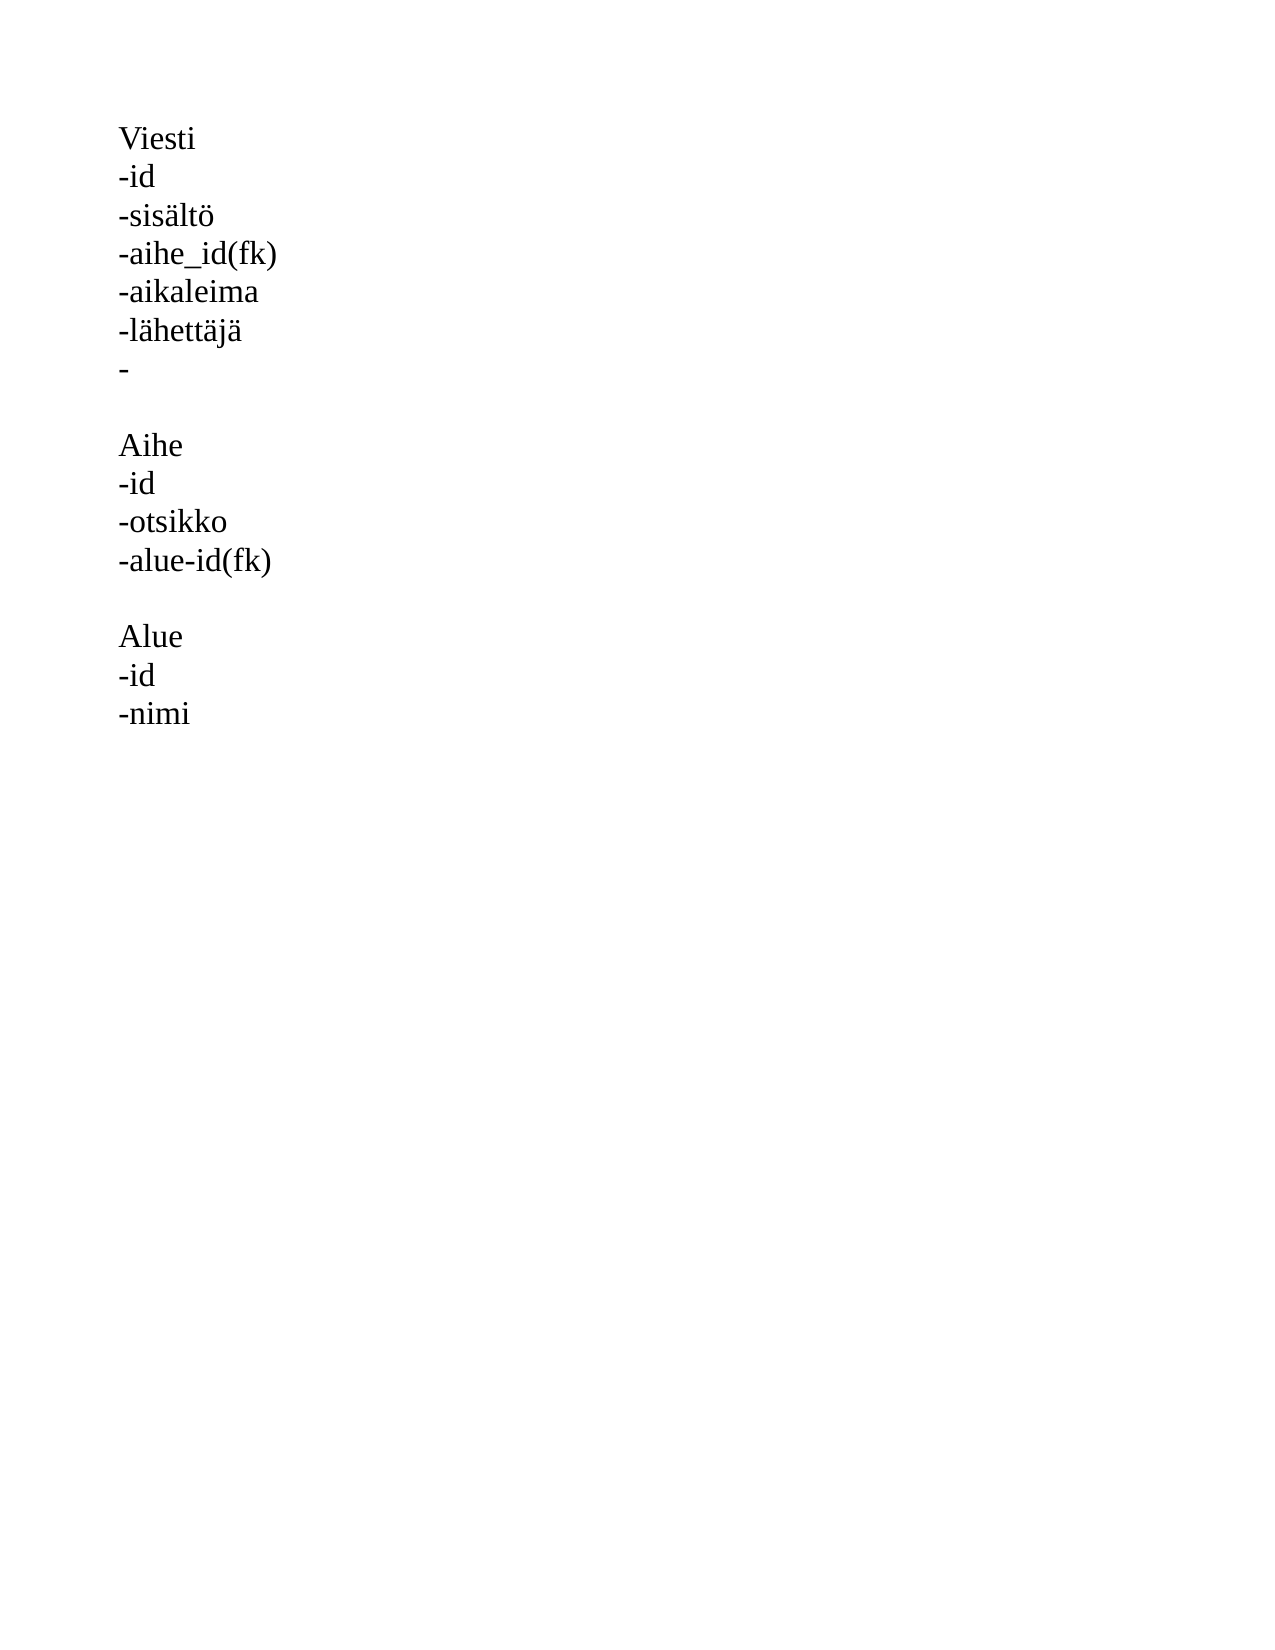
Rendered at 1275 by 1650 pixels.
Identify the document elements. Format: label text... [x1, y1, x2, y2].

text -nimi [118, 693, 1157, 731]
text -aikaleima [118, 271, 1157, 310]
text -id [118, 655, 1157, 693]
text Aihe [118, 425, 1157, 463]
text -id [118, 463, 1157, 501]
text -sisältö [118, 195, 1157, 233]
text Viesti [118, 118, 1157, 156]
text - [118, 348, 1157, 386]
text -lähettäjä [118, 310, 1157, 348]
text -alue-id(fk) [118, 540, 1157, 578]
text -otsikko [118, 501, 1157, 540]
text Alue [118, 616, 1157, 655]
text -aihe_id(fk) [118, 233, 1157, 271]
text -id [118, 156, 1157, 195]
